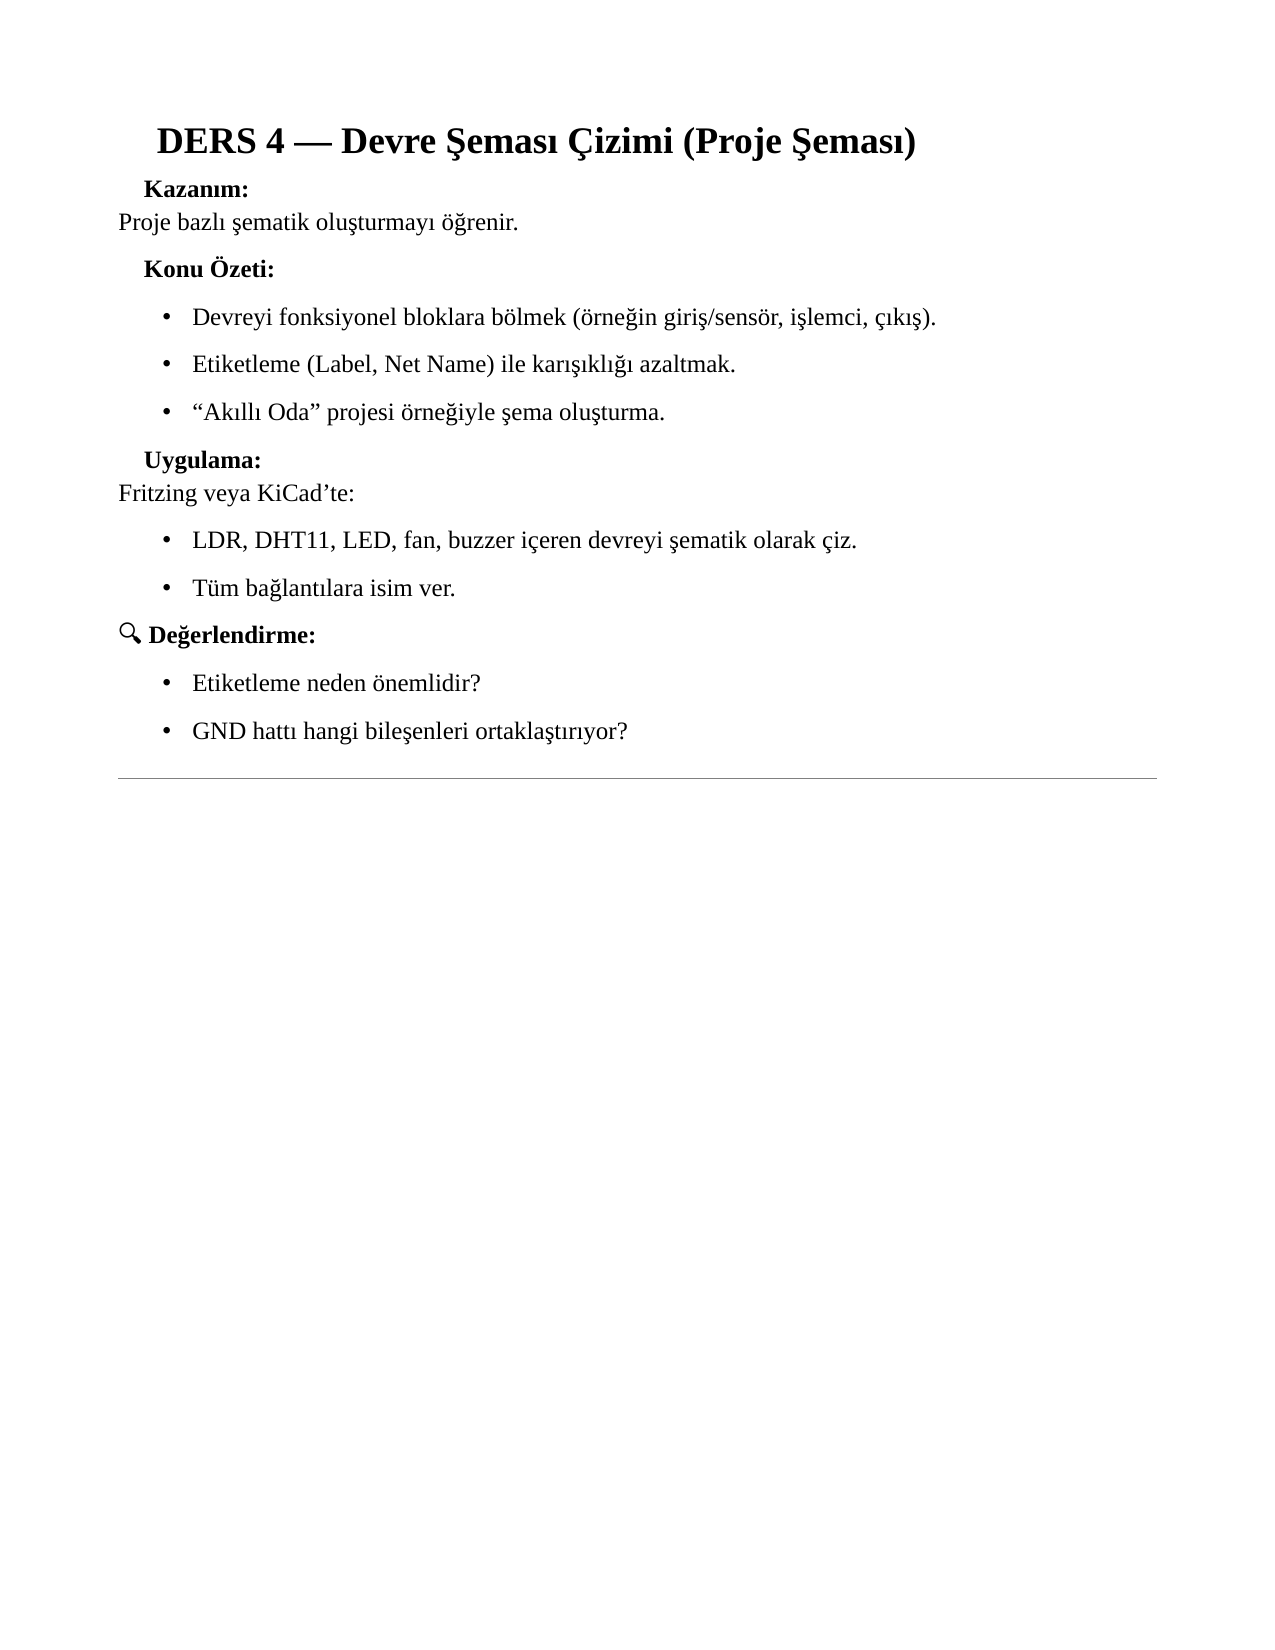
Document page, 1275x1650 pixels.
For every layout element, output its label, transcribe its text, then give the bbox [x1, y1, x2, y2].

list GND hattı hangi bileşenleri ortaklaştırıyor? [162, 716, 1157, 744]
list Etiketleme neden önemlidir? [162, 668, 1157, 697]
list “Akıllı Oda” projesi örneğiyle şema oluşturma. [162, 397, 1157, 426]
list LDR, DHT11, LED, fan, buzzer içeren devreyi şematik olarak çiz. [162, 525, 1157, 554]
text 🧠 Konu Özeti: [118, 254, 1157, 283]
subtitle 📘 DERS 4 — Devre Şeması Çizimi (Proje Şeması) [118, 118, 1157, 161]
text 🎯 Kazanım: Proje bazlı şematik oluşturmayı öğrenir. [118, 174, 1157, 236]
text 🔍 Değerlendirme: [118, 621, 1157, 649]
text 🧩 Uygulama: Fritzing veya KiCad’te: [118, 445, 1157, 507]
list Etiketleme (Label, Net Name) ile karışıklığı azaltmak. [162, 349, 1157, 378]
list Devreyi fonksiyonel bloklara bölmek (örneğin giriş/sensör, işlemci, çıkış). [162, 302, 1157, 331]
list Tüm bağlantılara isim ver. [162, 573, 1157, 602]
